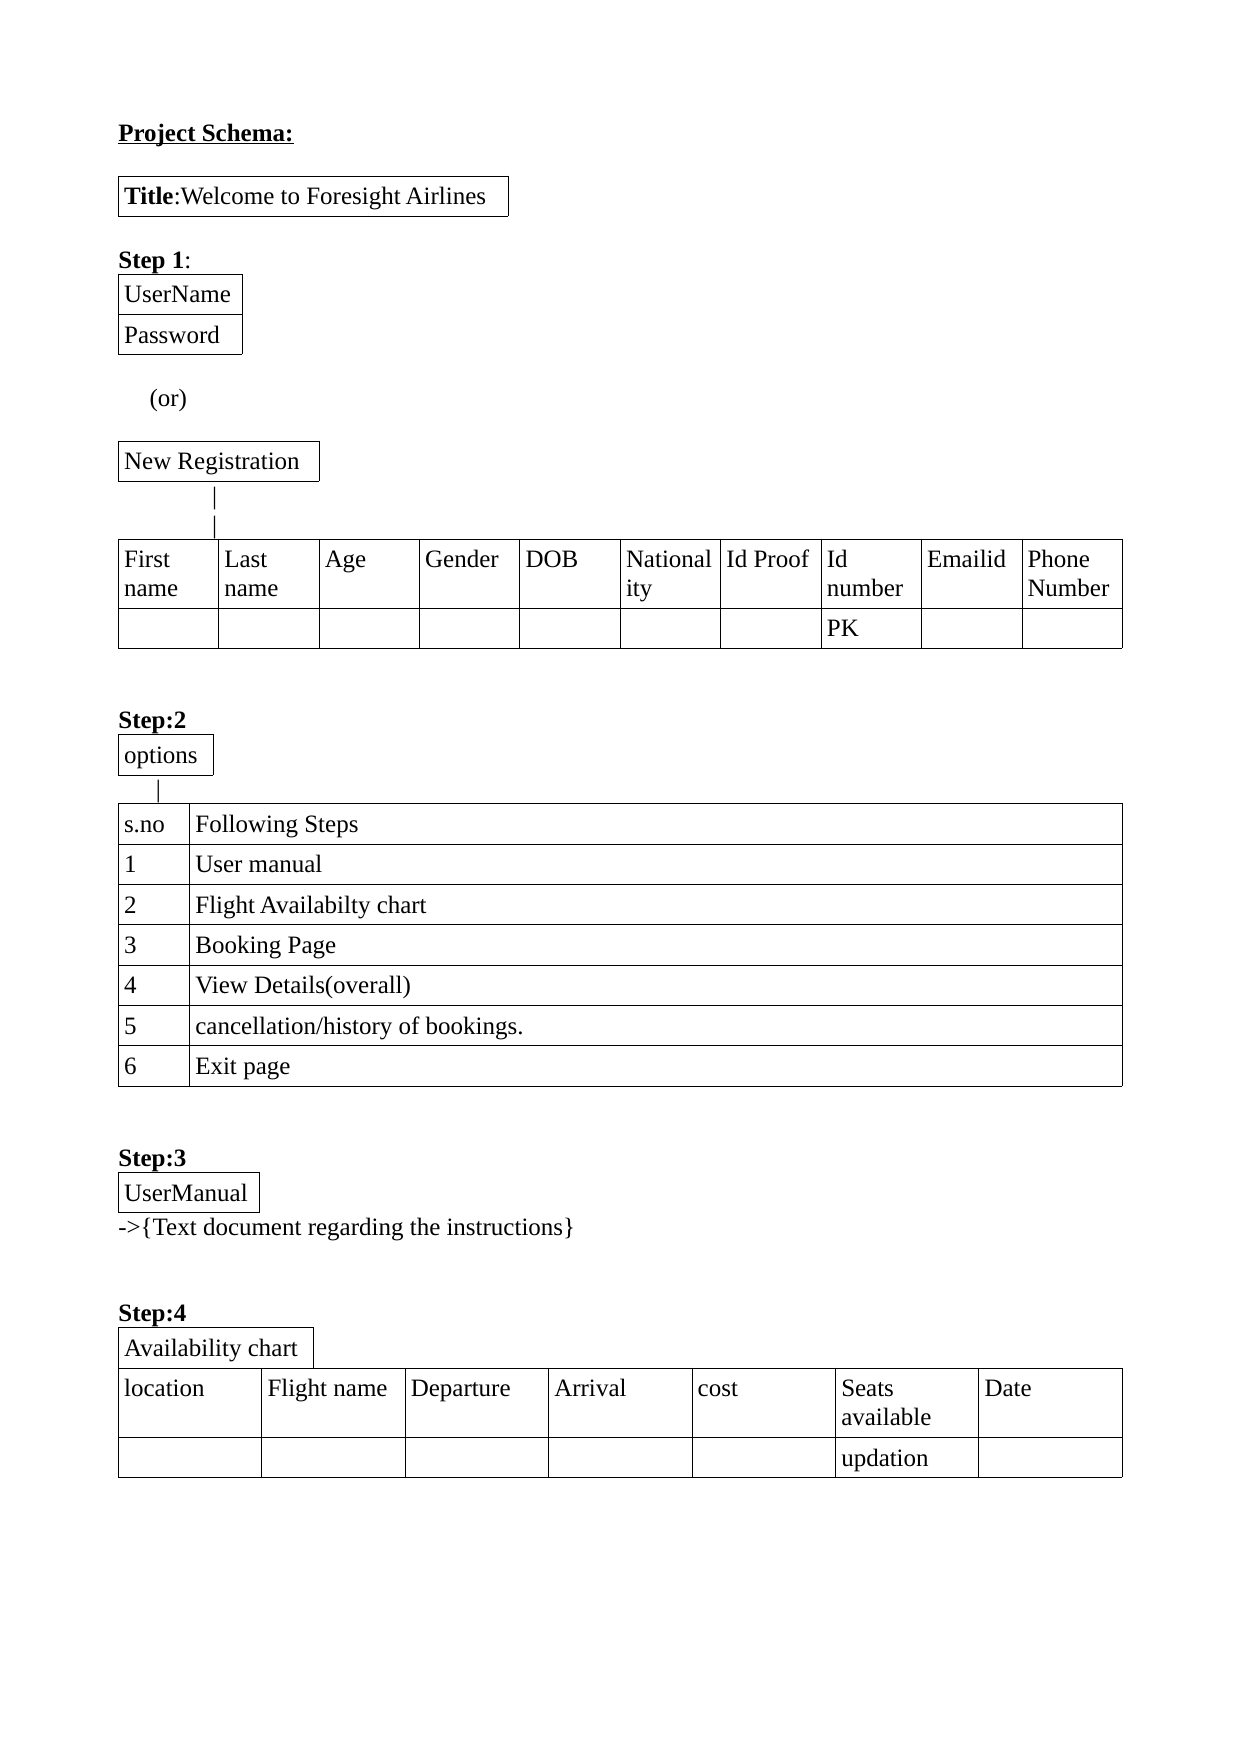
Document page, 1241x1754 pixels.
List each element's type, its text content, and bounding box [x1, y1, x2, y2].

table_cell [922, 609, 1022, 648]
table_header s.no [119, 804, 189, 844]
table_header Arrival [549, 1369, 692, 1437]
table_cell 2 [119, 885, 189, 924]
table_header Seats available [836, 1369, 978, 1437]
table_header UserName [119, 275, 242, 314]
table_cell View Details(overall) [190, 966, 1122, 1005]
table_cell [979, 1438, 1122, 1477]
table_header Age [320, 540, 419, 607]
table_header Id Proof [721, 540, 821, 607]
table_header Date [979, 1369, 1122, 1437]
text Step 1: [118, 245, 1122, 273]
table_header Id number [822, 540, 921, 607]
table_cell [219, 609, 319, 648]
table_cell Booking Page [190, 925, 1122, 964]
text | [118, 774, 1122, 803]
table_cell Exit page [190, 1046, 1122, 1086]
table_header options [119, 735, 213, 774]
table_header Departure [406, 1369, 548, 1437]
table_cell [119, 1438, 261, 1477]
table_cell [1023, 609, 1122, 648]
table_header Last name [219, 540, 319, 607]
table_cell updation [836, 1438, 978, 1477]
text ->{Text document regarding the instructions} [118, 1212, 1122, 1241]
table_cell Password [119, 315, 242, 354]
table_header location [119, 1369, 261, 1437]
table_cell [549, 1438, 692, 1477]
table_header Following Steps [190, 804, 1122, 844]
table_cell cancellation/history of bookings. [190, 1006, 1122, 1045]
text | [118, 481, 1122, 510]
text Step:2 [118, 705, 1122, 734]
table_cell 1 [119, 845, 189, 884]
text Step:4 [118, 1298, 1122, 1327]
table_cell PK [822, 609, 921, 648]
table_header Emailid [922, 540, 1022, 607]
table_cell 4 [119, 966, 189, 1005]
table_cell [721, 609, 821, 648]
table_cell [693, 1438, 835, 1477]
table_header Gender [420, 540, 519, 607]
table_cell [520, 609, 620, 648]
table_cell 5 [119, 1006, 189, 1045]
table_header New Registration [119, 442, 319, 481]
text Step:3 [118, 1143, 1122, 1172]
table_header Title:Welcome to Foresight Airlines [119, 177, 508, 216]
text Project Schema: [118, 118, 1122, 147]
table_header cost [693, 1369, 835, 1437]
table_header DOB [520, 540, 620, 607]
table_header First name [119, 540, 218, 607]
table_header Nationality [621, 540, 720, 607]
table_cell 6 [119, 1046, 189, 1086]
table_cell 3 [119, 925, 189, 964]
table_cell [406, 1438, 548, 1477]
table_cell [621, 609, 720, 648]
table_cell [320, 609, 419, 648]
table_header Phone Number [1023, 540, 1122, 607]
table_cell Flight Availabilty chart [190, 885, 1122, 924]
table_cell [420, 609, 519, 648]
table_header Availability chart [119, 1328, 313, 1368]
text (or) [118, 383, 1122, 412]
table_header UserManual [119, 1173, 259, 1212]
table_cell User manual [190, 845, 1122, 884]
table_header Flight name [262, 1369, 405, 1437]
text | [118, 510, 1122, 538]
table_cell [119, 609, 218, 648]
table_cell [262, 1438, 405, 1477]
